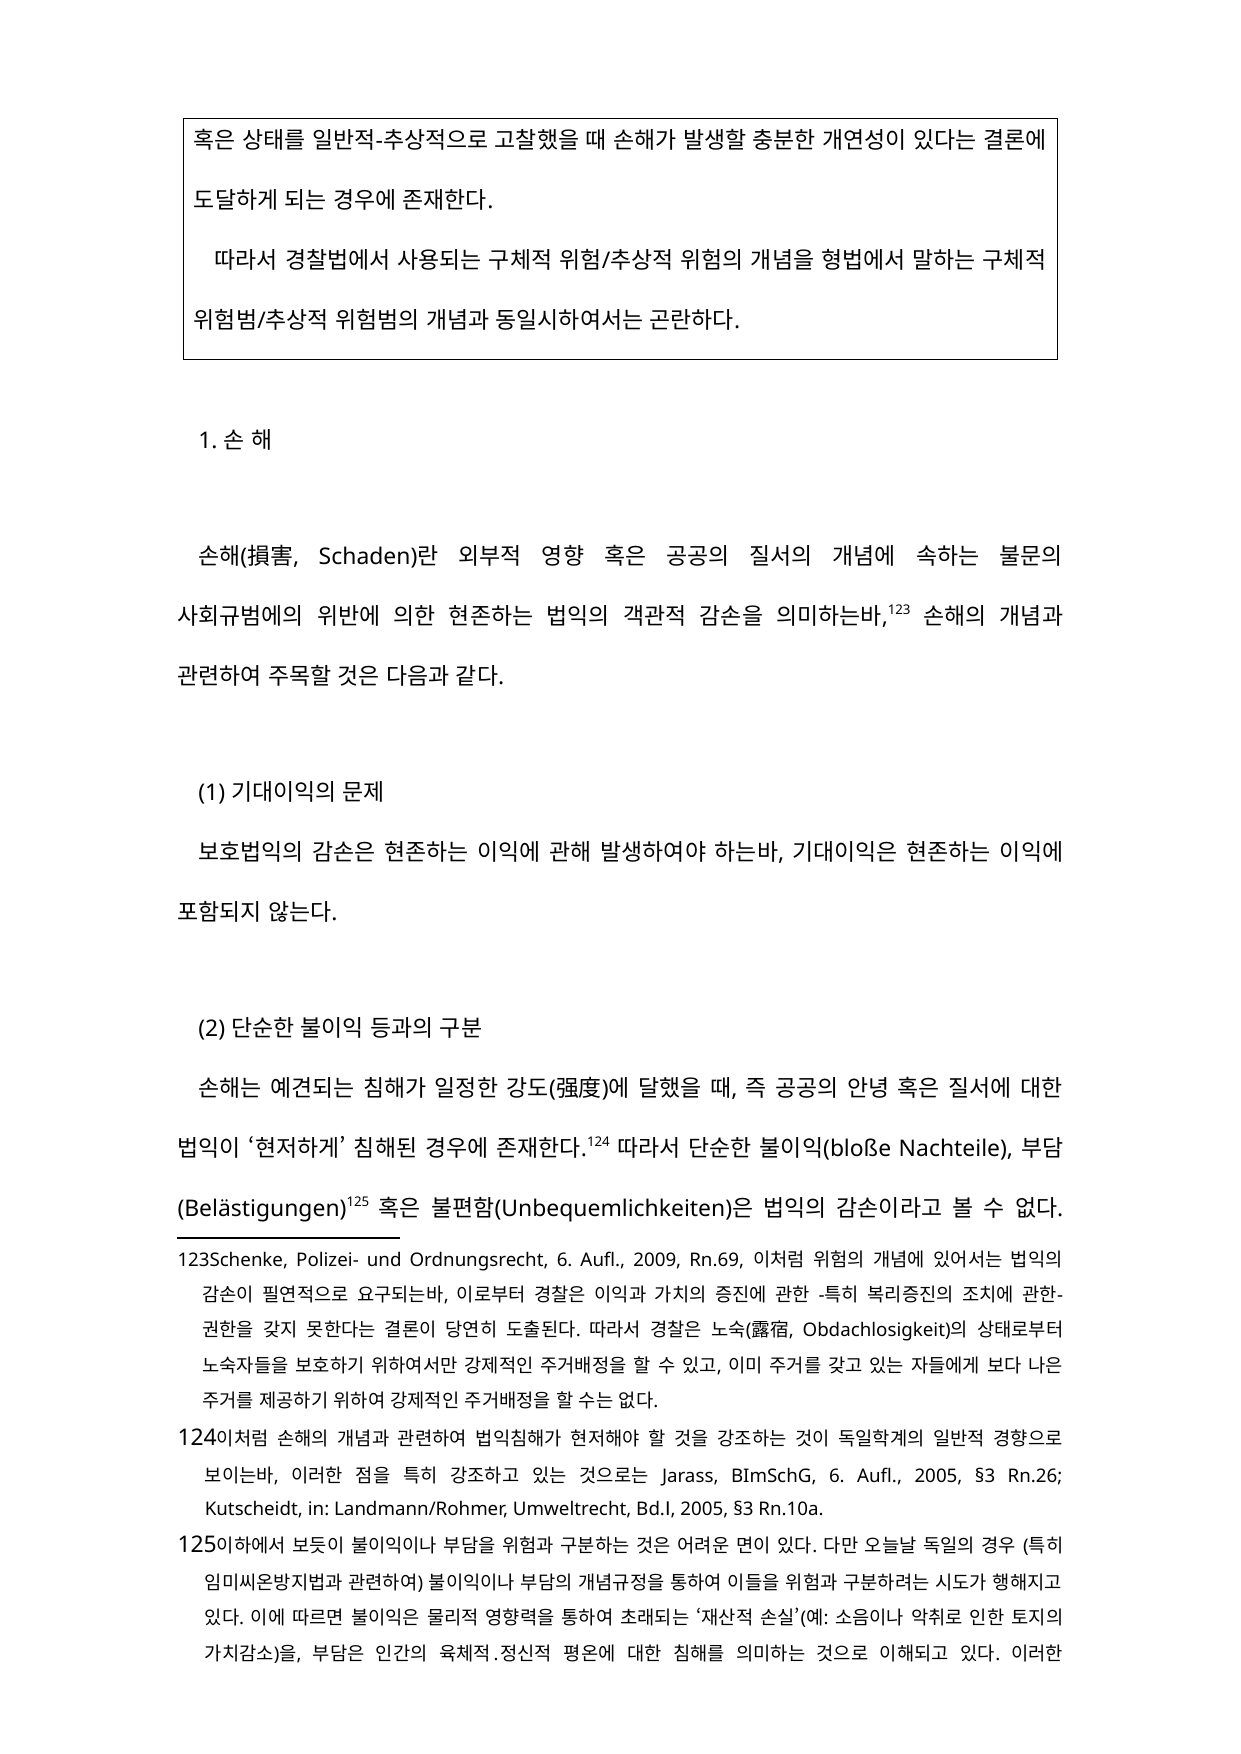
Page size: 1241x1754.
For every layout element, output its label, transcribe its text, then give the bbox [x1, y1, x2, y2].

text 이하에서 보듯이 불이익이나 부담을 위험과 구분하는 것은 어려운 면이 있다. 다만 오늘날 독일의 경우 (특히 임미씨온방지법과 관련하여) 불이익이나 부담의 개념규정을 통하여 이들을 위험과 구분하려는 시도가 행해지고 있다. 이에 따르면 불이익은 물리적 영향력을 통하여 초래되는 ‘재산적 손실’(예: 소음이나 악취로 인한 토지의 가치감소)을, 부담은 인간의 육체적․정신적 평온에 대한 침해를 의미하는 것으로 이해되고 있다. 이러한 [177, 1528, 1063, 1665]
text (1) 기대이익의 문제 [177, 774, 1063, 807]
text 손해(損害, Schaden)란 외부적 영향 혹은 공공의 질서의 개념에 속하는 불문의 사회규범에의 위반에 의한 현존하는 법익의 객관적 감손을 의미하는바, 손해의 개념과 관련하여 주목할 것은 다음과 같다. [177, 538, 1063, 691]
text 이처럼 손해의 개념과 관련하여 법익침해가 현저해야 할 것을 강조하는 것이 독일학계의 일반적 경향으로 보이는바, 이러한 점을 특히 강조하고 있는 것으로는 Jarass, BImSchG, 6. Aufl., 2005, §3 Rn.26; Kutscheidt, in: Landmann/Rohmer, Umweltrecht, Bd.Ⅰ, 2005, §3 Rn.10a. [177, 1421, 1063, 1521]
text 1. 손 해 [177, 422, 1063, 455]
text 보호법익의 감손은 현존하는 이익에 관해 발생하여야 하는바, 기대이익은 현존하는 이익에 포함되지 않는다. [177, 834, 1063, 927]
text (2) 단순한 불이익 등과의 구분 [177, 1010, 1063, 1043]
text 손해는 예견되는 침해가 일정한 강도(强度)에 달했을 때, 즉 공공의 안녕 혹은 질서에 대한 법익이 ‘현저하게’ 침해된 경우에 존재한다. 따라서 단순한 불이익(bloße Nachteile), 부담(Belästigungen) 혹은 불편함(Unbequemlichkeiten)은 법익의 감손이라고 볼 수 없다. [177, 1070, 1063, 1223]
text Schenke, Polizei- und Ordnungsrecht, 6. Aufl., 2009, Rn.69, 이처럼 위험의 개념에 있어서는 법익의 감손이 필연적으로 요구되는바, 이로부터 경찰은 이익과 가치의 증진에 관한 -특히 복리증진의 조치에 관한- 권한을 갖지 못한다는 결론이 당연히 도출된다. 따라서 경찰은 노숙(露宿, Obdachlosigkeit)의 상태로부터 노숙자들을 보호하기 위하여서만 강제적인 주거배정을 할 수 있고, 이미 주거를 갖고 있는 자들에게 보다 나은 주거를 제공하기 위하여 강제적인 주거배정을 할 수는 없다. [177, 1244, 1063, 1413]
table_header 혹은 상태를 일반적-추상적으로 고찰했을 때 손해가 발생할 충분한 개연성이 있다는 결론에 도달하게 되는 경우에 존재한다. 따라서 경찰법에서 사용되는 구체적 위험/추상적 위험의 개념을 형법에서 말하는 구체적 위험범/추상적 위험범의 개념과 동일시하여서는 곤란하다. [184, 119, 1057, 359]
